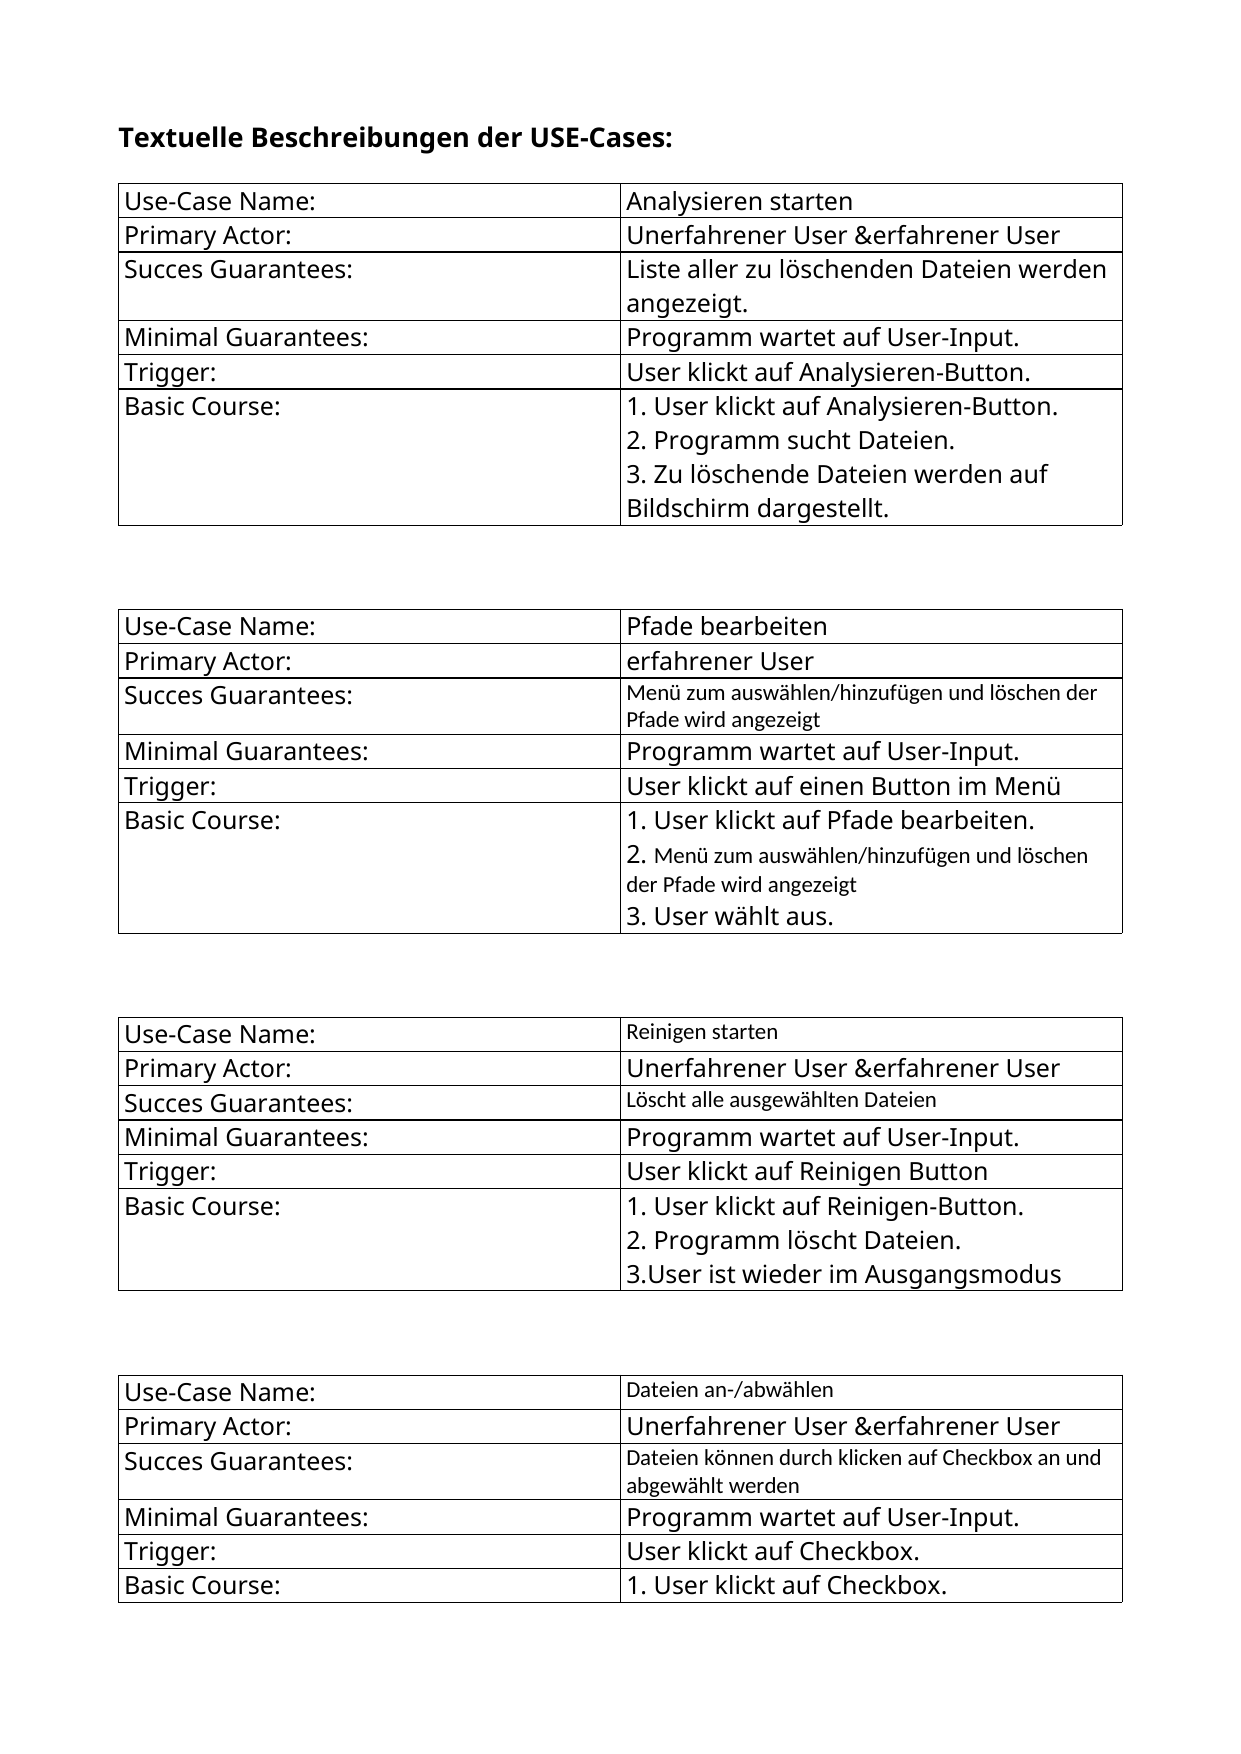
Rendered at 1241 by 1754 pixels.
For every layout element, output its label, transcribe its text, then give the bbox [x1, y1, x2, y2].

table_cell Succes Guarantees: [119, 1086, 620, 1119]
table_cell Primary Actor: [119, 218, 620, 251]
table_cell Primary Actor: [119, 1052, 620, 1085]
table_cell Minimal Guarantees: [119, 1500, 620, 1534]
table_cell User klickt auf einen Button im Menü [621, 769, 1122, 802]
table_cell Liste aller zu löschenden Dateien werden angezeigt. [621, 253, 1122, 320]
table_header Use-Case Name: [119, 184, 620, 217]
table_header Use-Case Name: [119, 1018, 620, 1051]
table_cell Programm wartet auf User-Input. [621, 321, 1122, 354]
table_header Use-Case Name: [119, 610, 620, 643]
table_cell 1. User klickt auf Pfade bearbeiten. 2. Menü zum auswählen/hinzufügen und löschen der Pfade wird angezeigt 3. User wählt aus. [621, 803, 1122, 933]
table_cell Unerfahrener User &erfahrener User [621, 1052, 1122, 1085]
table_cell Programm wartet auf User-Input. [621, 1121, 1122, 1154]
table_cell Minimal Guarantees: [119, 735, 620, 768]
table_cell Basic Course: [119, 1189, 620, 1290]
table_cell Basic Course: [119, 803, 620, 933]
table_cell User klickt auf Reinigen Button [621, 1155, 1122, 1188]
table_cell Trigger: [119, 769, 620, 802]
table_cell Primary Actor: [119, 1410, 620, 1443]
table_cell Trigger: [119, 355, 620, 388]
table_cell Succes Guarantees: [119, 679, 620, 734]
table_cell 1. User klickt auf Reinigen-Button. 2. Programm löscht Dateien. 3.User ist wieder im Ausgangsmodus [621, 1189, 1122, 1290]
table_cell Trigger: [119, 1535, 620, 1568]
table_cell Programm wartet auf User-Input. [621, 1500, 1122, 1534]
table_cell Minimal Guarantees: [119, 321, 620, 354]
table_cell Unerfahrener User &erfahrener User [621, 1410, 1122, 1443]
table_cell Dateien können durch klicken auf Checkbox an und abgewählt werden [621, 1444, 1122, 1499]
table_cell 1. User klickt auf Checkbox. [621, 1569, 1122, 1602]
table_cell Löscht alle ausgewählten Dateien [621, 1086, 1122, 1119]
table_cell erfahrener User [621, 644, 1122, 677]
table_cell Succes Guarantees: [119, 1444, 620, 1499]
table_cell User klickt auf Checkbox. [621, 1535, 1122, 1568]
table_cell User klickt auf Analysieren-Button. [621, 355, 1122, 388]
table_cell Basic Course: [119, 390, 620, 525]
table_cell Trigger: [119, 1155, 620, 1188]
table_cell Minimal Guarantees: [119, 1121, 620, 1154]
table_header Reinigen starten [621, 1018, 1122, 1051]
table_header Analysieren starten [621, 184, 1122, 217]
table_header Pfade bearbeiten [621, 610, 1122, 643]
table_cell Menü zum auswählen/hinzufügen und löschen der Pfade wird angezeigt [621, 679, 1122, 734]
table_cell Unerfahrener User &erfahrener User [621, 218, 1122, 251]
table_header Use-Case Name: [119, 1376, 620, 1409]
table_cell Basic Course: [119, 1569, 620, 1602]
table_cell Programm wartet auf User-Input. [621, 735, 1122, 768]
table_cell Succes Guarantees: [119, 253, 620, 320]
text Textuelle Beschreibungen der USE-Cases: [118, 118, 1122, 155]
table_header Dateien an-/abwählen [621, 1376, 1122, 1409]
table_cell 1. User klickt auf Analysieren-Button. 2. Programm sucht Dateien. 3. Zu löschende Dateien werden auf Bildschirm dargestellt. [621, 390, 1122, 525]
table_cell Primary Actor: [119, 644, 620, 677]
